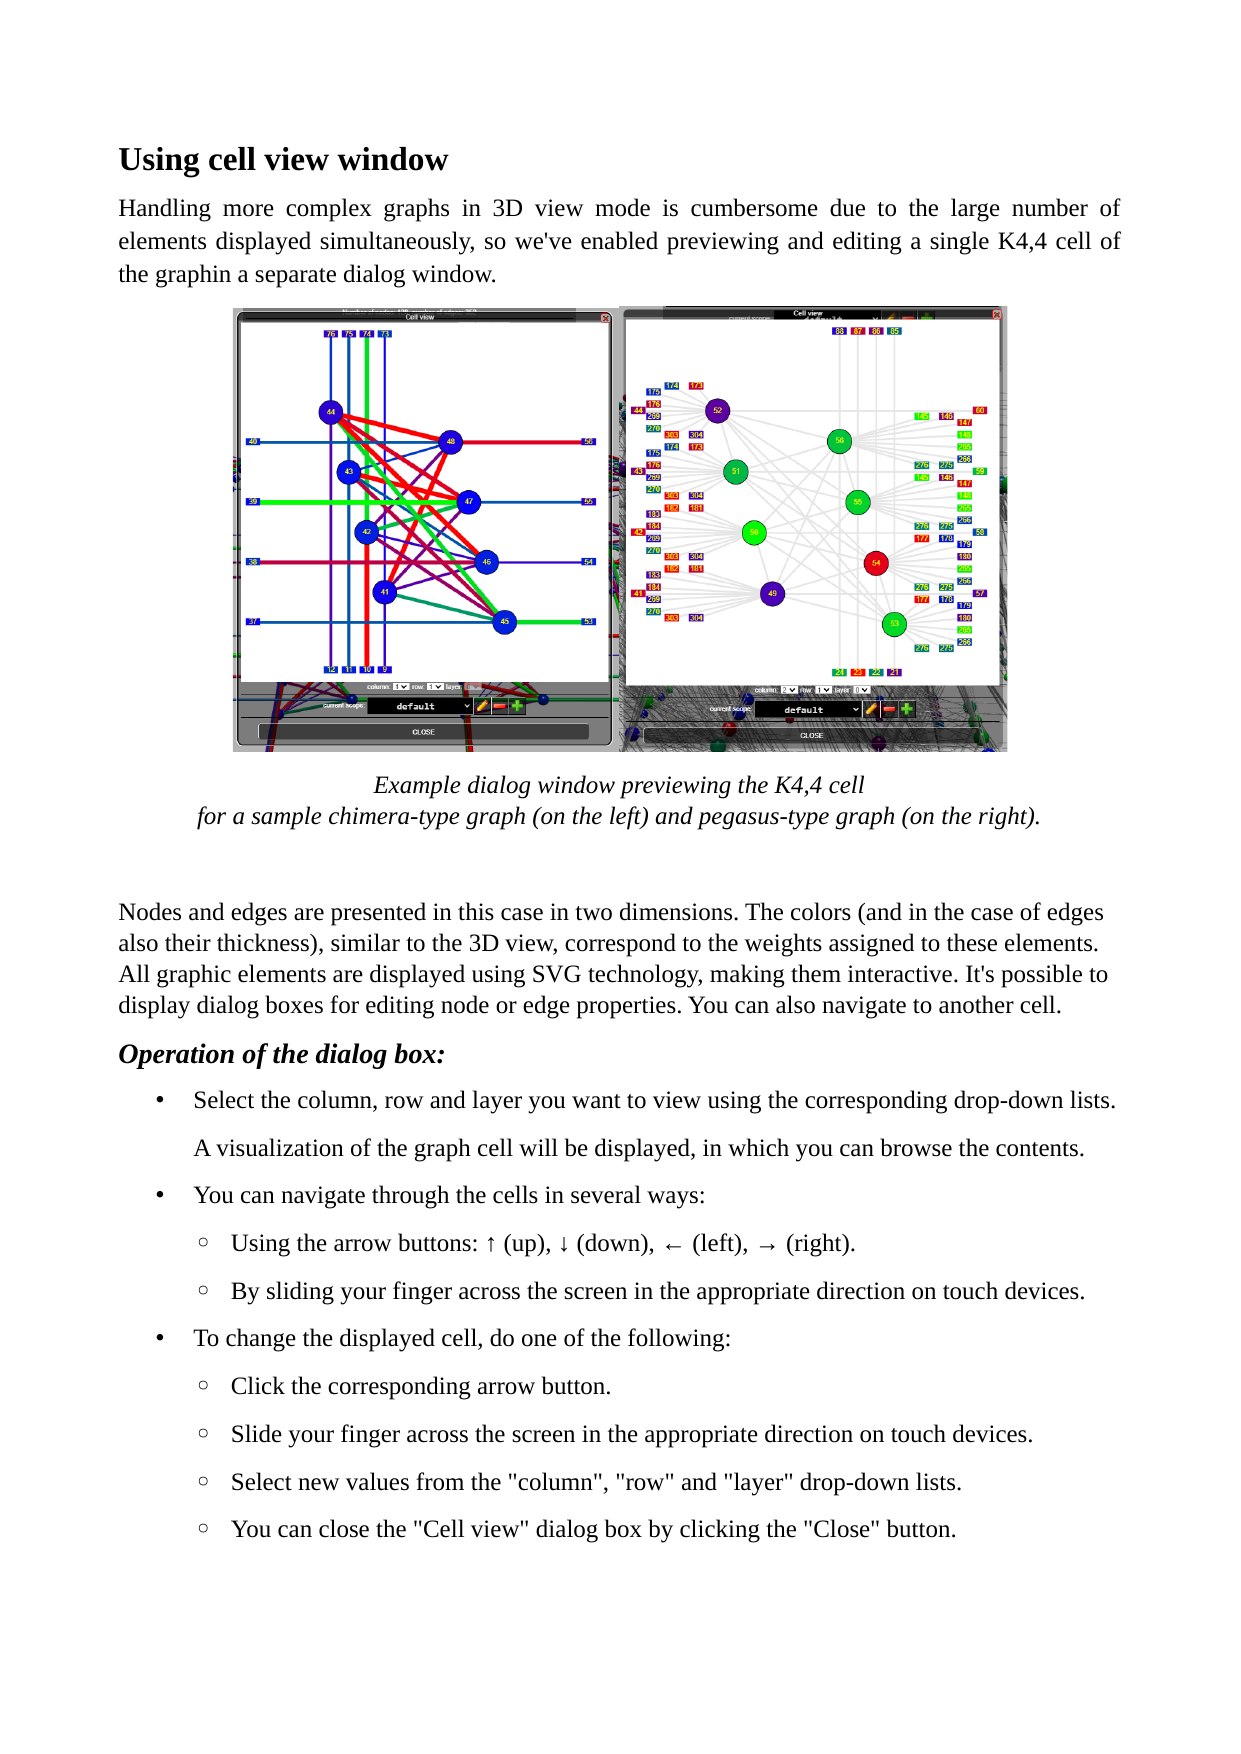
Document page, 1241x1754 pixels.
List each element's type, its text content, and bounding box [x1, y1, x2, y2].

list To change the displayed cell, do one of the following: [156, 1323, 1122, 1352]
list Select new values from the "column", "row" and "layer" drop-down lists. [193, 1467, 1122, 1495]
picture [232, 306, 1008, 752]
list A visualization of the graph cell will be displayed, in which you can browse the contents. [156, 1133, 1122, 1161]
list Slide your finger across the screen in the appropriate direction on touch devices. [193, 1419, 1122, 1448]
text Handling more complex graphs in 3D view mode is cumbersome due to the large number of elements displayed simultaneously, so we've enabled previewing and editing a single K4,4 cell of the graphin a separate dialog window. [118, 193, 1122, 288]
list Example dialog window previewing the K4,4 cell for a sample chimera-type graph (on the left) and pegasus-type graph (on the right). [118, 770, 1122, 830]
list By sliding your finger across the screen in the appropriate direction on touch devices. [193, 1276, 1122, 1304]
list You can navigate through the cells in several ways: [156, 1180, 1122, 1209]
list Click the corresponding arrow button. [193, 1371, 1122, 1400]
text Nodes and edges are presented in this case in two dimensions. The colors (and in the case of edges also their thickness), similar to the 3D view, correspond to the weights assigned to these elements. All graphic elements are displayed using SVG technology, making them interactive. It's possible to display dialog boxes for editing node or edge properties. You can also navigate to another cell. [118, 897, 1122, 1019]
list Select the column, row and layer you want to view using the corresponding drop-down lists. [156, 1085, 1122, 1114]
list You can close the "Cell view" dialog box by clicking the "Close" button. [193, 1514, 1122, 1543]
list Using the arrow buttons: ↑ (up), ↓ (down), ← (left), → (right). [193, 1228, 1122, 1257]
subtitle Operation of the dialog box: [118, 1038, 1122, 1070]
subtitle Using cell view window [118, 139, 1122, 177]
